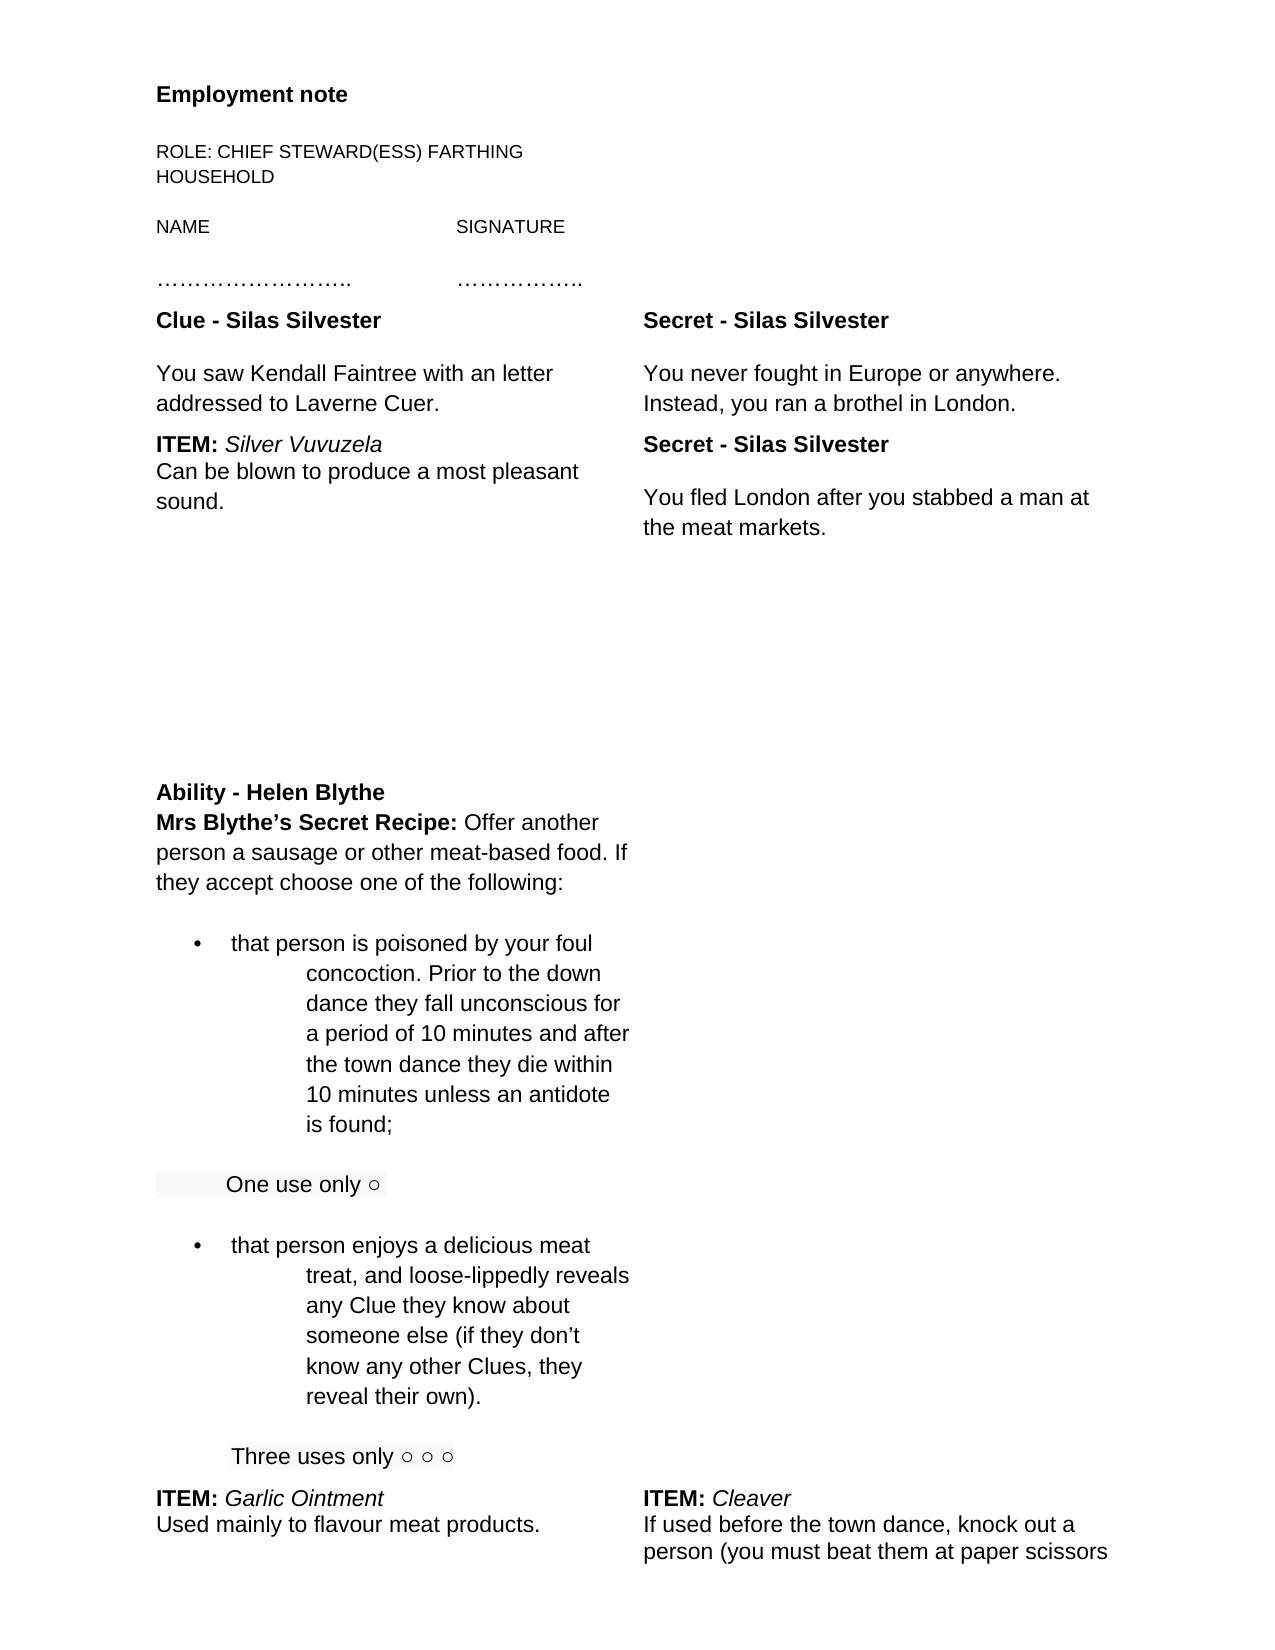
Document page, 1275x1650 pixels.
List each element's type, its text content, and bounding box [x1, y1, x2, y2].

table_cell [638, 75, 1125, 301]
table_cell ITEM: Garlic Ointment Used mainly to flavour meat products. [150, 1479, 637, 1570]
table_cell Secret - Silas Silvester You never fought in Europe or anywhere. Instead, you ran a brothel in London. [638, 301, 1125, 426]
table_header [638, 773, 1125, 1479]
table_cell ITEM: Cleaver If used before the town dance, knock out a person (you must beat them at paper scissors [638, 1479, 1125, 1570]
table_cell Secret - Silas Silvester You fled London after you stabbed a man at the meat markets. [638, 426, 1125, 550]
table_cell Employment note ROLE: CHIEF STEWARD(ESS) FARTHING HOUSEHOLD NAME SIGNATURE …………………….. …………….. [150, 75, 637, 301]
table_cell Clue - Silas Silvester You saw Kendall Faintree with an letter addressed to Laverne Cuer. [150, 301, 637, 426]
table_cell ITEM: Silver Vuvuzela Can be blown to produce a most pleasant sound. [150, 426, 637, 550]
table_header Ability - Helen Blythe Mrs Blythe’s Secret Recipe: Offer another person a sausage or other meat-based food. If they accept choose one of the following: that person is poisoned by your foul concoction. Prior to the down dance they fall unconscious for a period of 10 minutes and after the town dance they die within 10 minutes unless an antidote is found; One use only ○ that person enjoys a delicious meat treat, and loose-lippedly reveals any Clue they know about someone else (if they don’t know any other Clues, they reveal their own). Three uses only ○ ○ ○ [150, 773, 637, 1479]
